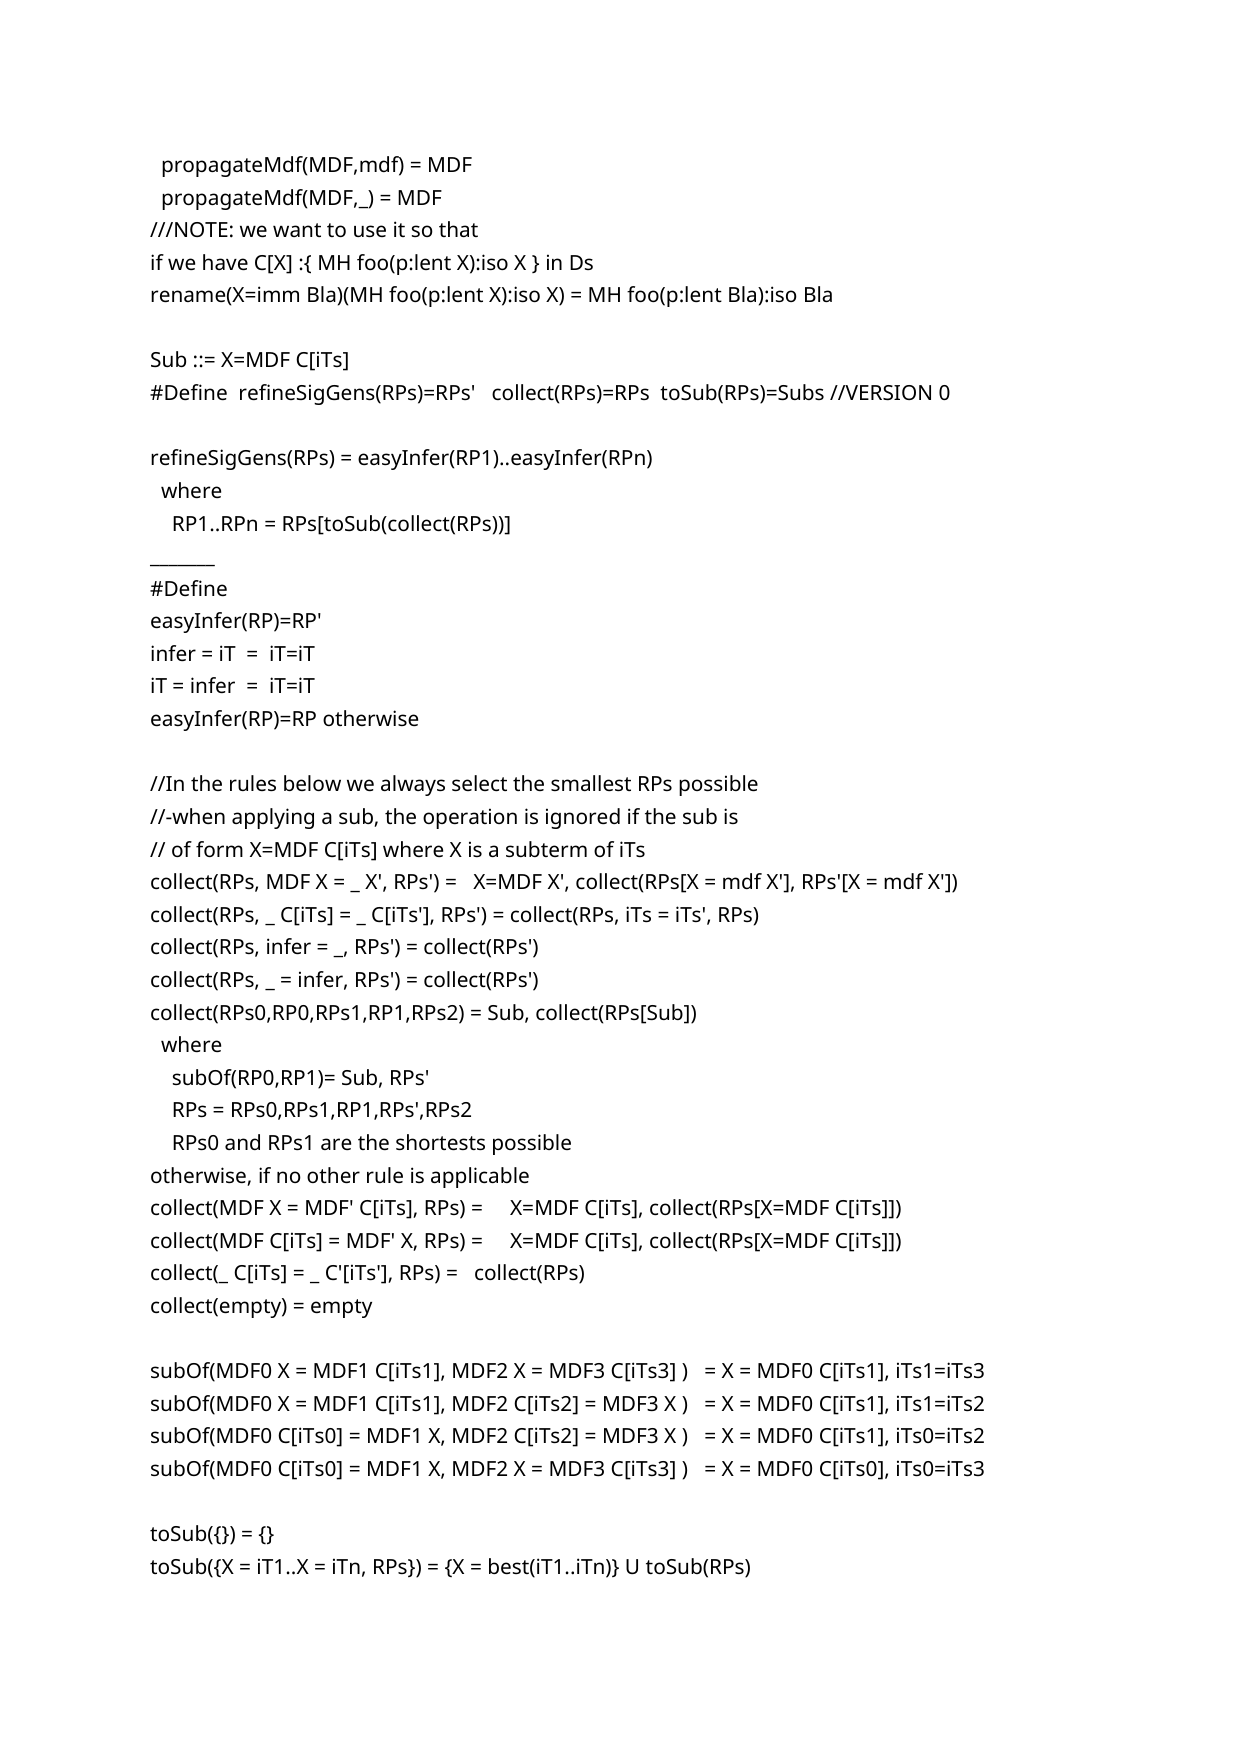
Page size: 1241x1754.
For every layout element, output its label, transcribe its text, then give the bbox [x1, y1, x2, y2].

text #Define [150, 574, 1090, 602]
text collect(RPs0,RP0,RPs1,RP1,RPs2) = Sub, collect(RPs[Sub]) [150, 998, 1090, 1026]
text RP1..RPn = RPs[toSub(collect(RPs))] [150, 509, 1090, 537]
text ///NOTE: we want to use it so that [150, 215, 1090, 244]
text Sub ::= X=MDF C[iTs] [150, 346, 1090, 374]
text propagateMdf(MDF,_) = MDF [150, 183, 1090, 211]
text //-when applying a sub, the operation is ignored if the sub is // of form X=MDF C[iTs] where X is a subterm of iTs [150, 802, 1090, 863]
text RPs = RPs0,RPs1,RP1,RPs',RPs2 [150, 1096, 1090, 1124]
text subOf(MDF0 C[iTs0] = MDF1 X, MDF2 X = MDF3 C[iTs3] ) = X = MDF0 C[iTs0], iTs0=iTs3 [150, 1454, 1090, 1483]
text where [150, 476, 1090, 504]
text infer = iT = iT=iT [150, 639, 1090, 667]
text if we have C[X] :{ MH foo(p:lent X):iso X } in Ds [150, 248, 1090, 276]
text //In the rules below we always select the smallest RPs possible [150, 769, 1090, 798]
text easyInfer(RP)=RP otherwise [150, 704, 1090, 733]
text _______ [150, 541, 1090, 570]
text iT = infer = iT=iT [150, 672, 1090, 700]
text collect(_ C[iTs] = _ C'[iTs'], RPs) = collect(RPs) [150, 1258, 1090, 1287]
text toSub({X = iT1..X = iTn, RPs}) = {X = best(iT1..iTn)} U toSub(RPs) [150, 1552, 1090, 1580]
text easyInfer(RP)=RP' [150, 606, 1090, 635]
text refineSigGens(RPs) = easyInfer(RP1)..easyInfer(RPn) [150, 443, 1090, 472]
text collect(empty) = empty [150, 1291, 1090, 1319]
text collect(MDF C[iTs] = MDF' X, RPs) = X=MDF C[iTs], collect(RPs[X=MDF C[iTs]]) [150, 1226, 1090, 1254]
text RPs0 and RPs1 are the shortests possible [150, 1128, 1090, 1157]
text subOf(RP0,RP1)= Sub, RPs' [150, 1063, 1090, 1091]
text collect(RPs, _ C[iTs] = _ C[iTs'], RPs') = collect(RPs, iTs = iTs', RPs) [150, 900, 1090, 928]
text where [150, 1030, 1090, 1059]
text propagateMdf(MDF,mdf) = MDF [150, 150, 1090, 178]
text collect(RPs, _ = infer, RPs') = collect(RPs') [150, 965, 1090, 993]
text subOf(MDF0 X = MDF1 C[iTs1], MDF2 X = MDF3 C[iTs3] ) = X = MDF0 C[iTs1], iTs1=iTs3 [150, 1356, 1090, 1385]
text subOf(MDF0 X = MDF1 C[iTs1], MDF2 C[iTs2] = MDF3 X ) = X = MDF0 C[iTs1], iTs1=iTs2 [150, 1389, 1090, 1417]
text collect(RPs, infer = _, RPs') = collect(RPs') [150, 932, 1090, 961]
text subOf(MDF0 C[iTs0] = MDF1 X, MDF2 C[iTs2] = MDF3 X ) = X = MDF0 C[iTs1], iTs0=iTs2 [150, 1422, 1090, 1450]
text otherwise, if no other rule is applicable [150, 1161, 1090, 1189]
text collect(RPs, MDF X = _ X', RPs') = X=MDF X', collect(RPs[X = mdf X'], RPs'[X = mdf X']) [150, 867, 1090, 896]
text toSub({}) = {} [150, 1519, 1090, 1548]
text collect(MDF X = MDF' C[iTs], RPs) = X=MDF C[iTs], collect(RPs[X=MDF C[iTs]]) [150, 1193, 1090, 1222]
text rename(X=imm Bla)(MH foo(p:lent X):iso X) = MH foo(p:lent Bla):iso Bla [150, 280, 1090, 309]
text #Define refineSigGens(RPs)=RPs' collect(RPs)=RPs toSub(RPs)=Subs //VERSION 0 [150, 378, 1090, 407]
